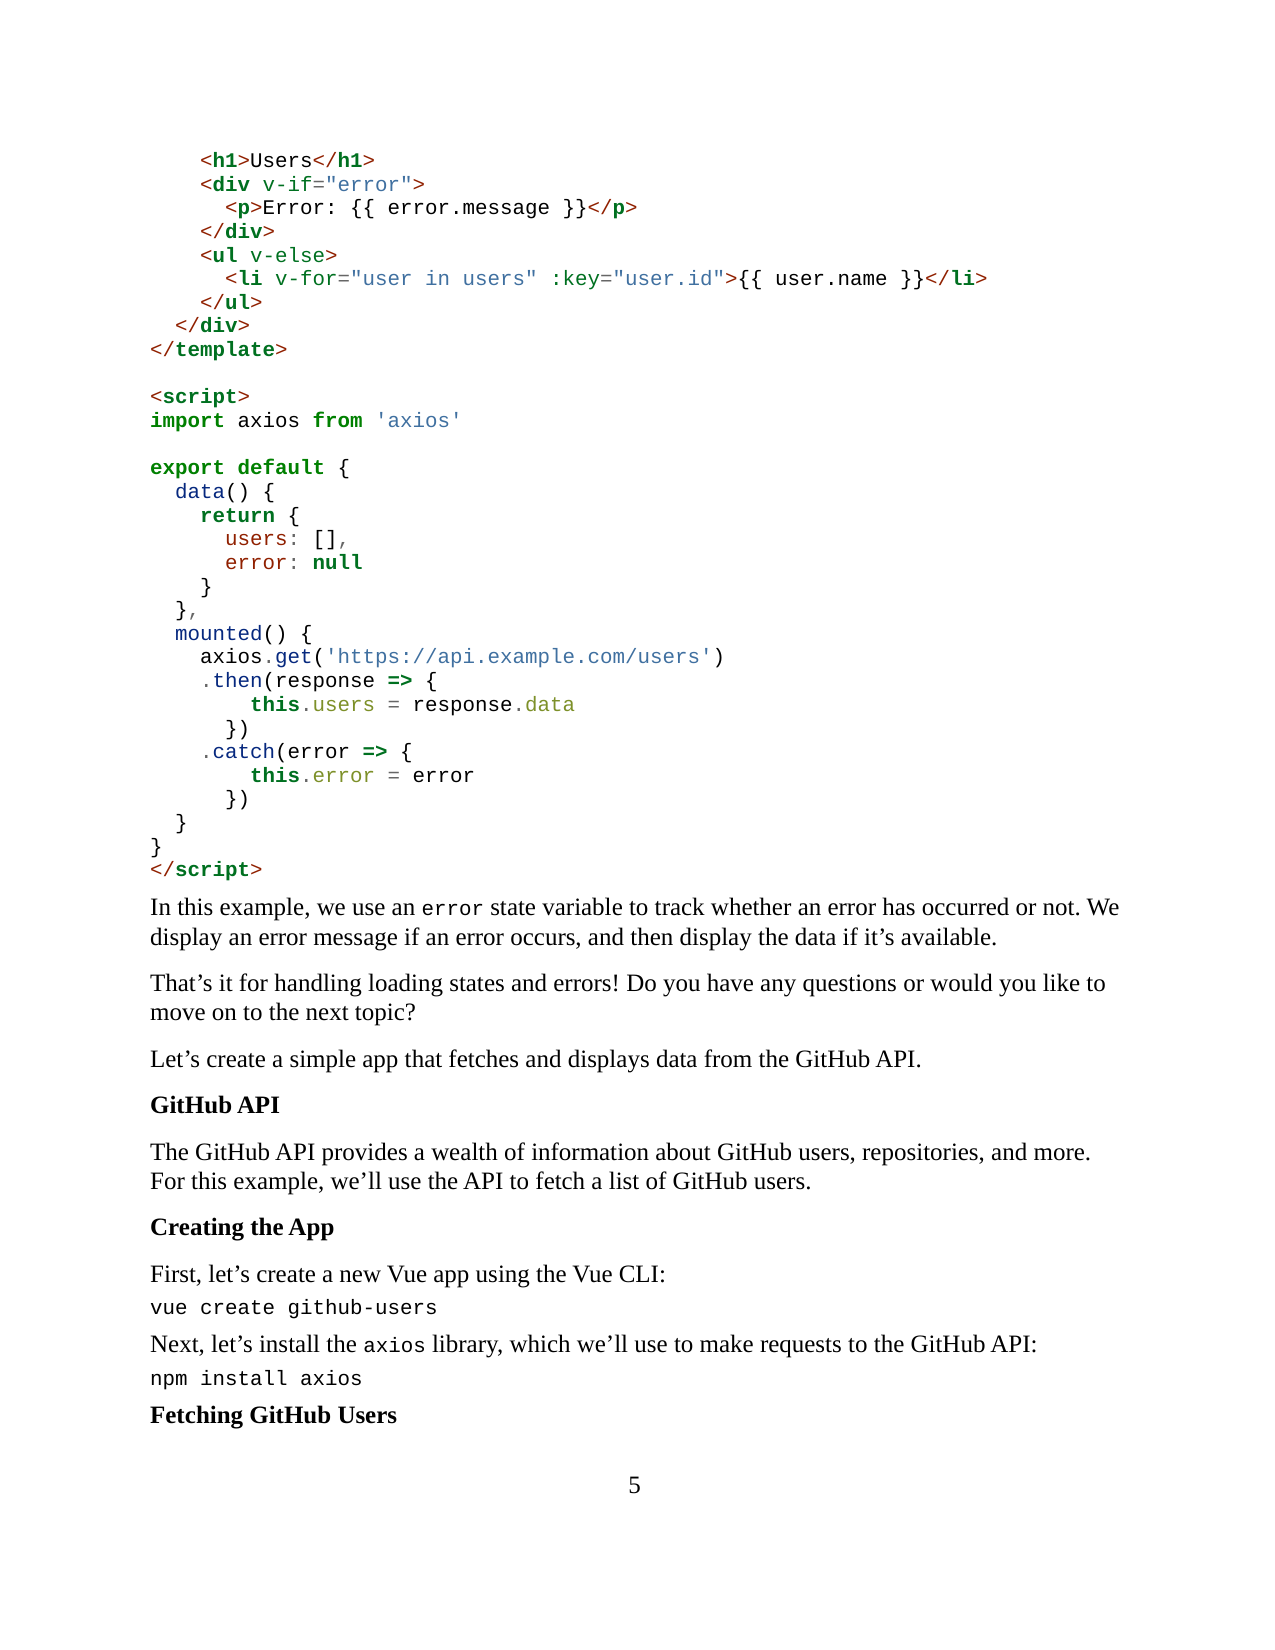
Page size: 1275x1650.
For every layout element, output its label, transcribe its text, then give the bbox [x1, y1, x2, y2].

text The GitHub API provides a wealth of information about GitHub users, repositories, and more. For this example, we’ll use the API to fetch a list of GitHub users. [150, 1137, 1125, 1194]
text axios.get('https://api.example.com/users') [150, 647, 1125, 670]
text In this example, we use an error state variable to track whether an error has occurred or not. We display an error message if an error occurs, and then display the data if it’s available. [150, 892, 1125, 950]
text </div> [150, 221, 1125, 244]
text <li v-for="user in users" :key="user.id">{{ user.name }}</li> [150, 268, 1125, 292]
text } [150, 576, 1125, 599]
text } [150, 812, 1125, 836]
text npm install axios [150, 1368, 1125, 1392]
text Next, let’s install the axios library, which we’ll use to make requests to the GitHub API: [150, 1329, 1125, 1359]
text vue create github-users [150, 1297, 1125, 1320]
text } [150, 836, 1125, 859]
text </script> [150, 859, 1125, 883]
text First, let’s create a new Vue app using the Vue CLI: [150, 1259, 1125, 1288]
text users: [], [150, 528, 1125, 552]
text }, [150, 599, 1125, 623]
text Let’s create a simple app that fetches and displays data from the GitHub API. [150, 1044, 1125, 1072]
text Creating the App [150, 1212, 1125, 1241]
text data() { [150, 481, 1125, 505]
text That’s it for handling loading states and errors! Do you have any questions or would you like to move on to the next topic? [150, 968, 1125, 1026]
text .catch(error => { [150, 741, 1125, 765]
text <h1>Users</h1> [150, 150, 1125, 174]
text </template> [150, 339, 1125, 363]
text Fetching GitHub Users [150, 1401, 1125, 1429]
text }) [150, 788, 1125, 812]
text </div> [150, 316, 1125, 339]
text this.users = response.data [150, 694, 1125, 717]
text export default { [150, 457, 1125, 481]
text <script> [150, 386, 1125, 410]
text <p>Error: {{ error.message }}</p> [150, 197, 1125, 221]
text mounted() { [150, 623, 1125, 647]
text <ul v-else> [150, 244, 1125, 268]
text return { [150, 505, 1125, 528]
text .then(response => { [150, 670, 1125, 694]
text <div v-if="error"> [150, 174, 1125, 197]
text import axios from 'axios' [150, 410, 1125, 434]
text this.error = error [150, 765, 1125, 788]
text }) [150, 717, 1125, 741]
text </ul> [150, 292, 1125, 316]
text error: null [150, 552, 1125, 576]
text GitHub API [150, 1090, 1125, 1119]
